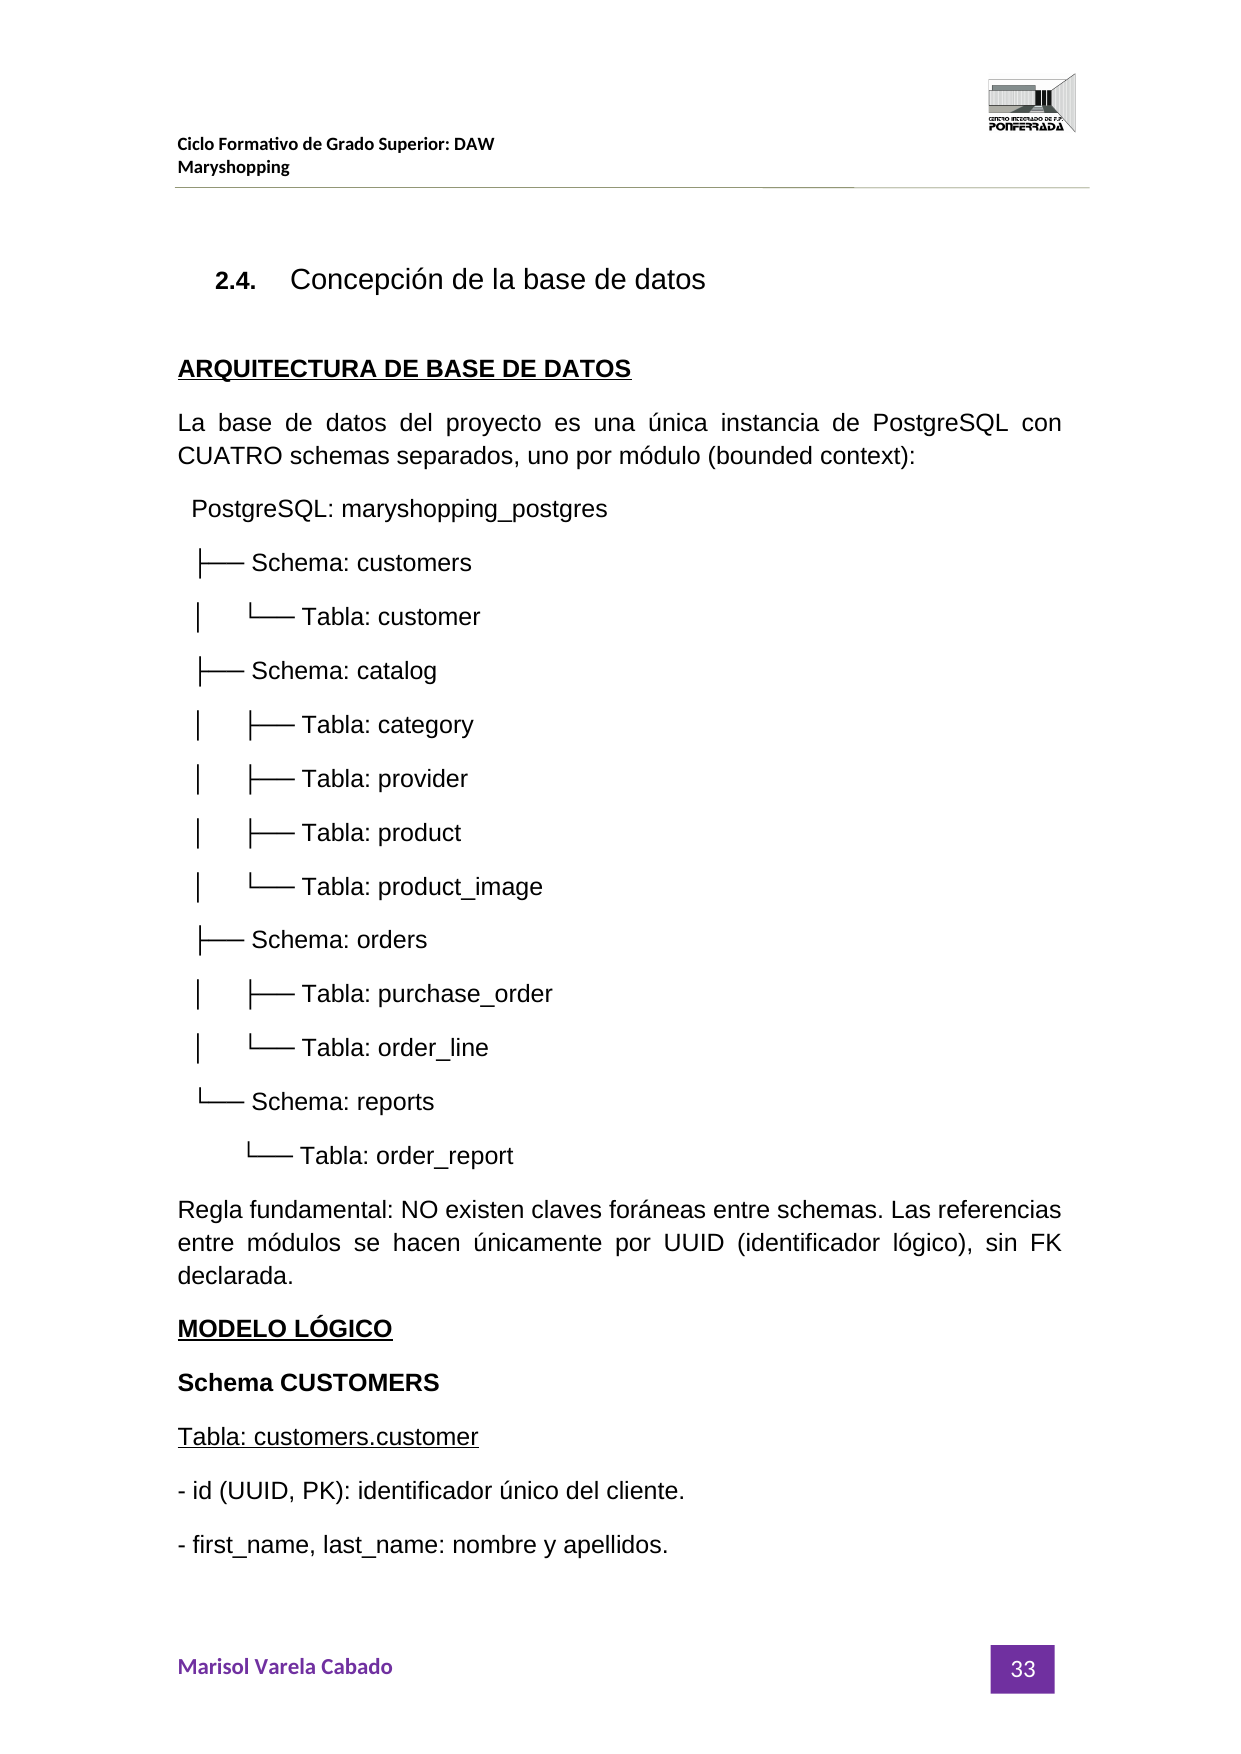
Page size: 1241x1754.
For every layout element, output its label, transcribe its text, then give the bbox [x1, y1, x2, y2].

text │ ├── Tabla: provider [177, 764, 197, 792]
text - first_name, last_name: nombre y apellidos. [177, 1530, 1063, 1559]
subtitle Concepción de la base de datos [215, 262, 1063, 296]
text │ ├── Tabla: purchase_order [251, 979, 1063, 1008]
text Tabla: customers.customer [177, 1422, 1063, 1451]
text ARQUITECTURA DE BASE DE DATOS [177, 354, 1063, 382]
text ├── Schema: customers [201, 548, 1063, 577]
text │ └── Tabla: customer [177, 602, 197, 631]
text MODELO LÓGICO [177, 1314, 1063, 1343]
text │ ├── Tabla: product [199, 818, 249, 846]
text └── Tabla: order_report [177, 1141, 1063, 1169]
text │ ├── Tabla: product [177, 818, 197, 846]
text │ ├── Tabla: purchase_order [199, 979, 249, 1008]
text │ ├── Tabla: category [177, 710, 197, 739]
text ├── Schema: catalog [177, 656, 199, 685]
text │ ├── Tabla: category [251, 710, 1063, 739]
text - id (UUID, PK): identificador único del cliente. [177, 1476, 1063, 1505]
text │ ├── Tabla: product [251, 818, 1063, 846]
text Regla fundamental: NO existen claves foráneas entre schemas. Las referencias entre módulos se hacen únicamente por UUID (identificador lógico), sin FK declarada. [177, 1194, 1063, 1289]
text ├── Schema: orders [201, 925, 1063, 954]
text ├── Schema: orders [177, 925, 199, 954]
text │ └── Tabla: order_line [199, 1033, 1063, 1062]
text PostgreSQL: maryshopping_postgres [177, 494, 1063, 523]
text │ ├── Tabla: provider [251, 764, 1063, 792]
text │ └── Tabla: customer [199, 602, 1063, 631]
text │ ├── Tabla: category [199, 710, 249, 739]
text ├── Schema: catalog [201, 656, 1063, 685]
text │ └── Tabla: order_line [177, 1033, 197, 1062]
text │ └── Tabla: product_image [177, 871, 1063, 900]
text └── Schema: reports [177, 1087, 1063, 1116]
text │ ├── Tabla: purchase_order [177, 979, 197, 1008]
text │ ├── Tabla: provider [199, 764, 249, 792]
text ├── Schema: customers [177, 548, 199, 577]
text Schema CUSTOMERS [177, 1368, 1063, 1397]
text La base de datos del proyecto es una única instancia de PostgreSQL con CUATRO schemas separados, uno por módulo (bounded context): [177, 408, 1063, 469]
